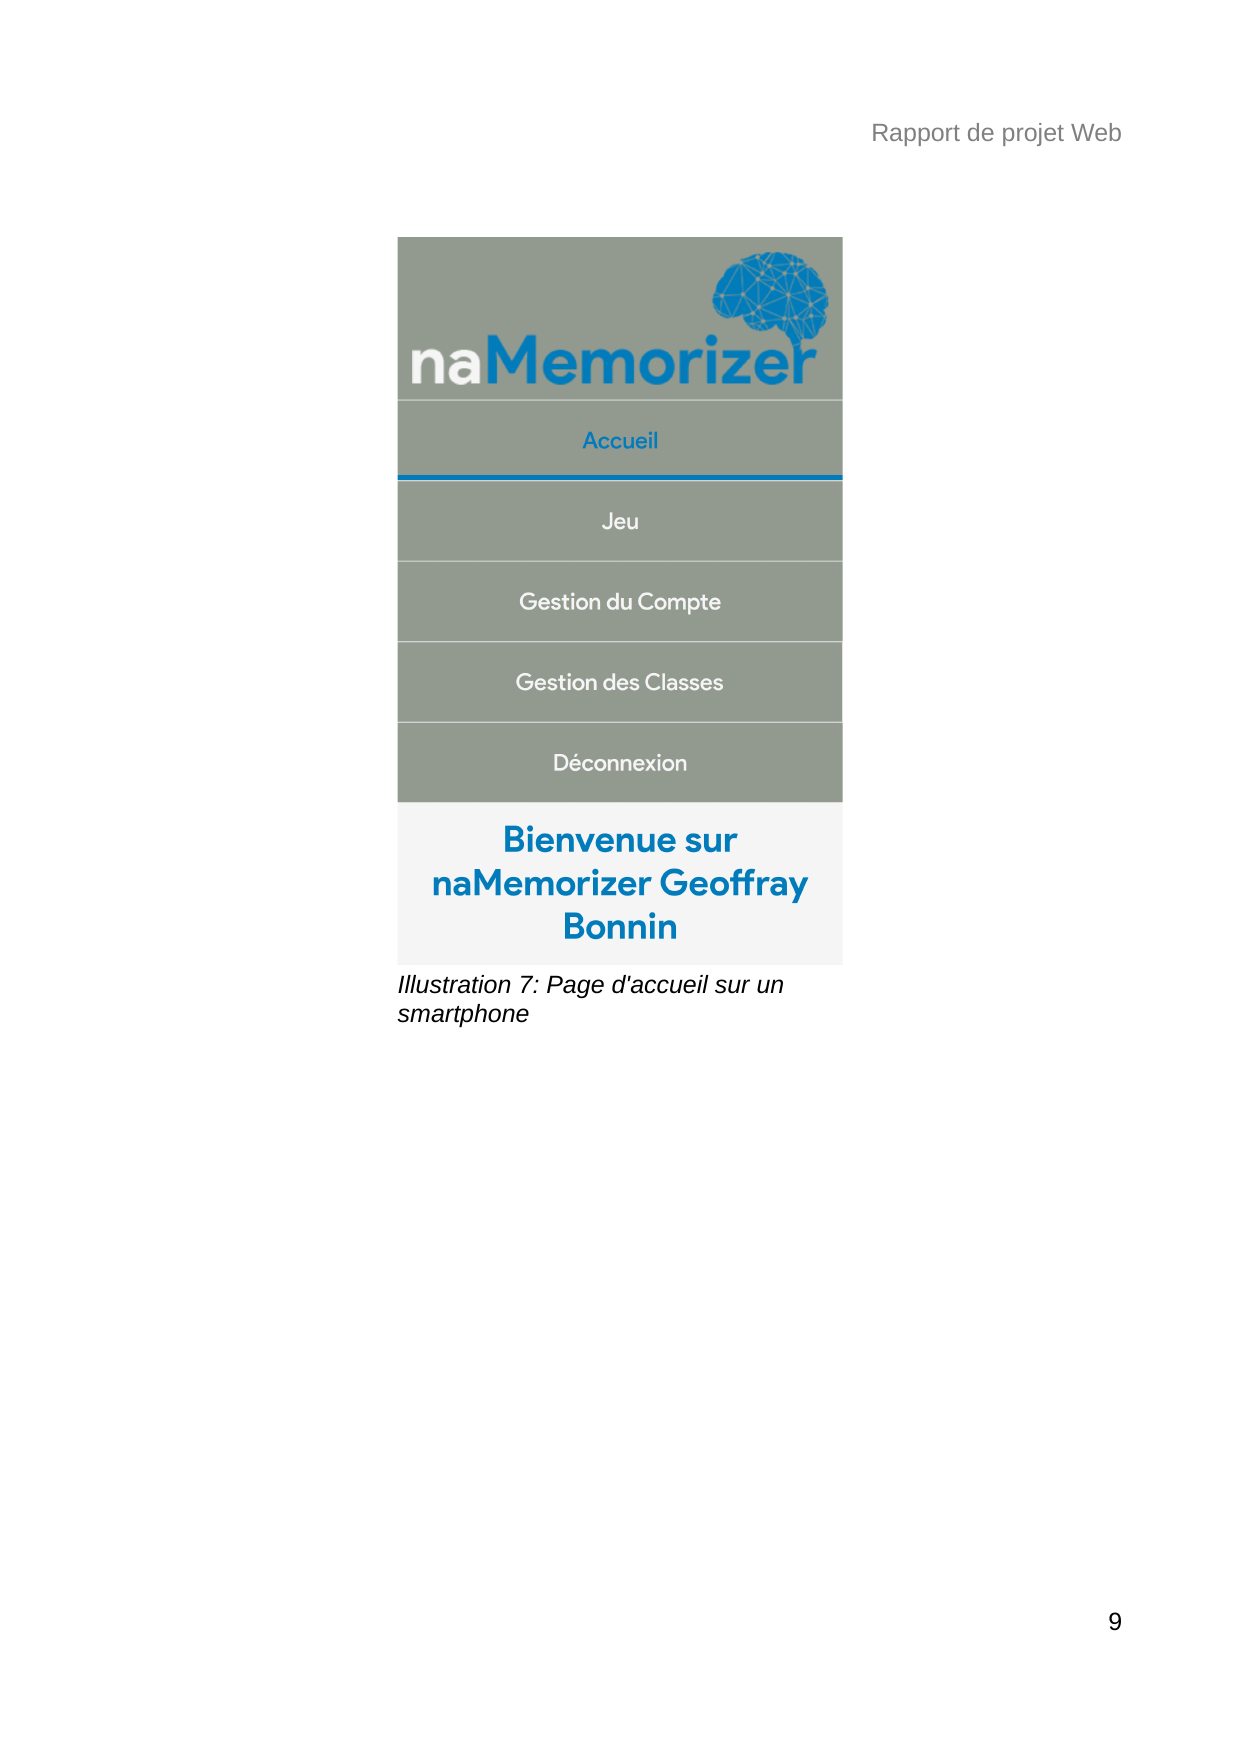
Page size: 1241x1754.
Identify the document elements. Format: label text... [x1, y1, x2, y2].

text Illustration 7: Page d'accueil sur un smartphone [397, 238, 843, 1027]
